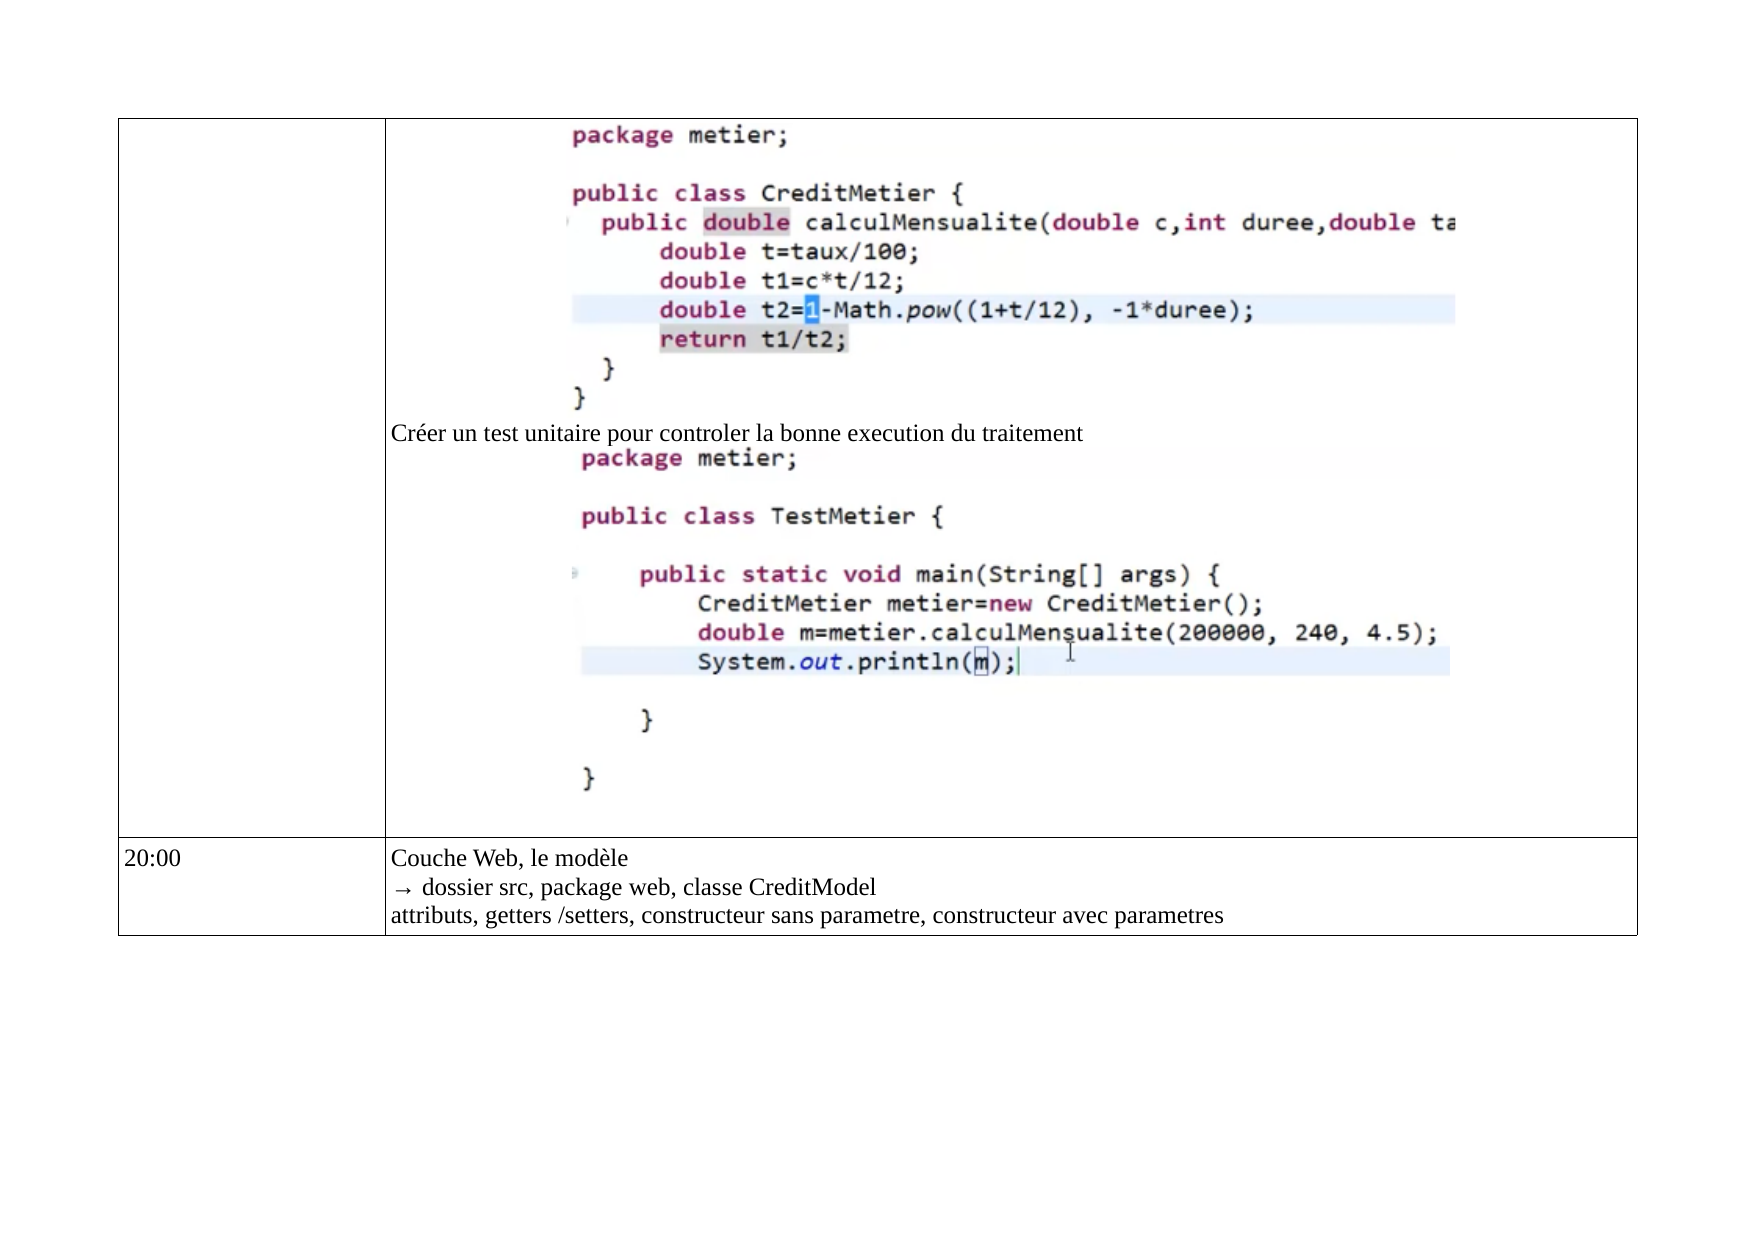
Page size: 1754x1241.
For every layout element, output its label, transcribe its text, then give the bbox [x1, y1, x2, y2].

picture [571, 446, 1450, 803]
table_cell Couche Web, le modèle → dossier src, package web, classe CreditModel attributs, getters /setters, constructeur sans parametre, constructeur avec parametres [386, 838, 1637, 935]
picture [566, 123, 1456, 418]
table_cell Créer un test unitaire pour controler la bonne execution du traitement [386, 119, 1637, 837]
table_cell 20:00 [119, 838, 385, 935]
table_cell [119, 119, 385, 837]
